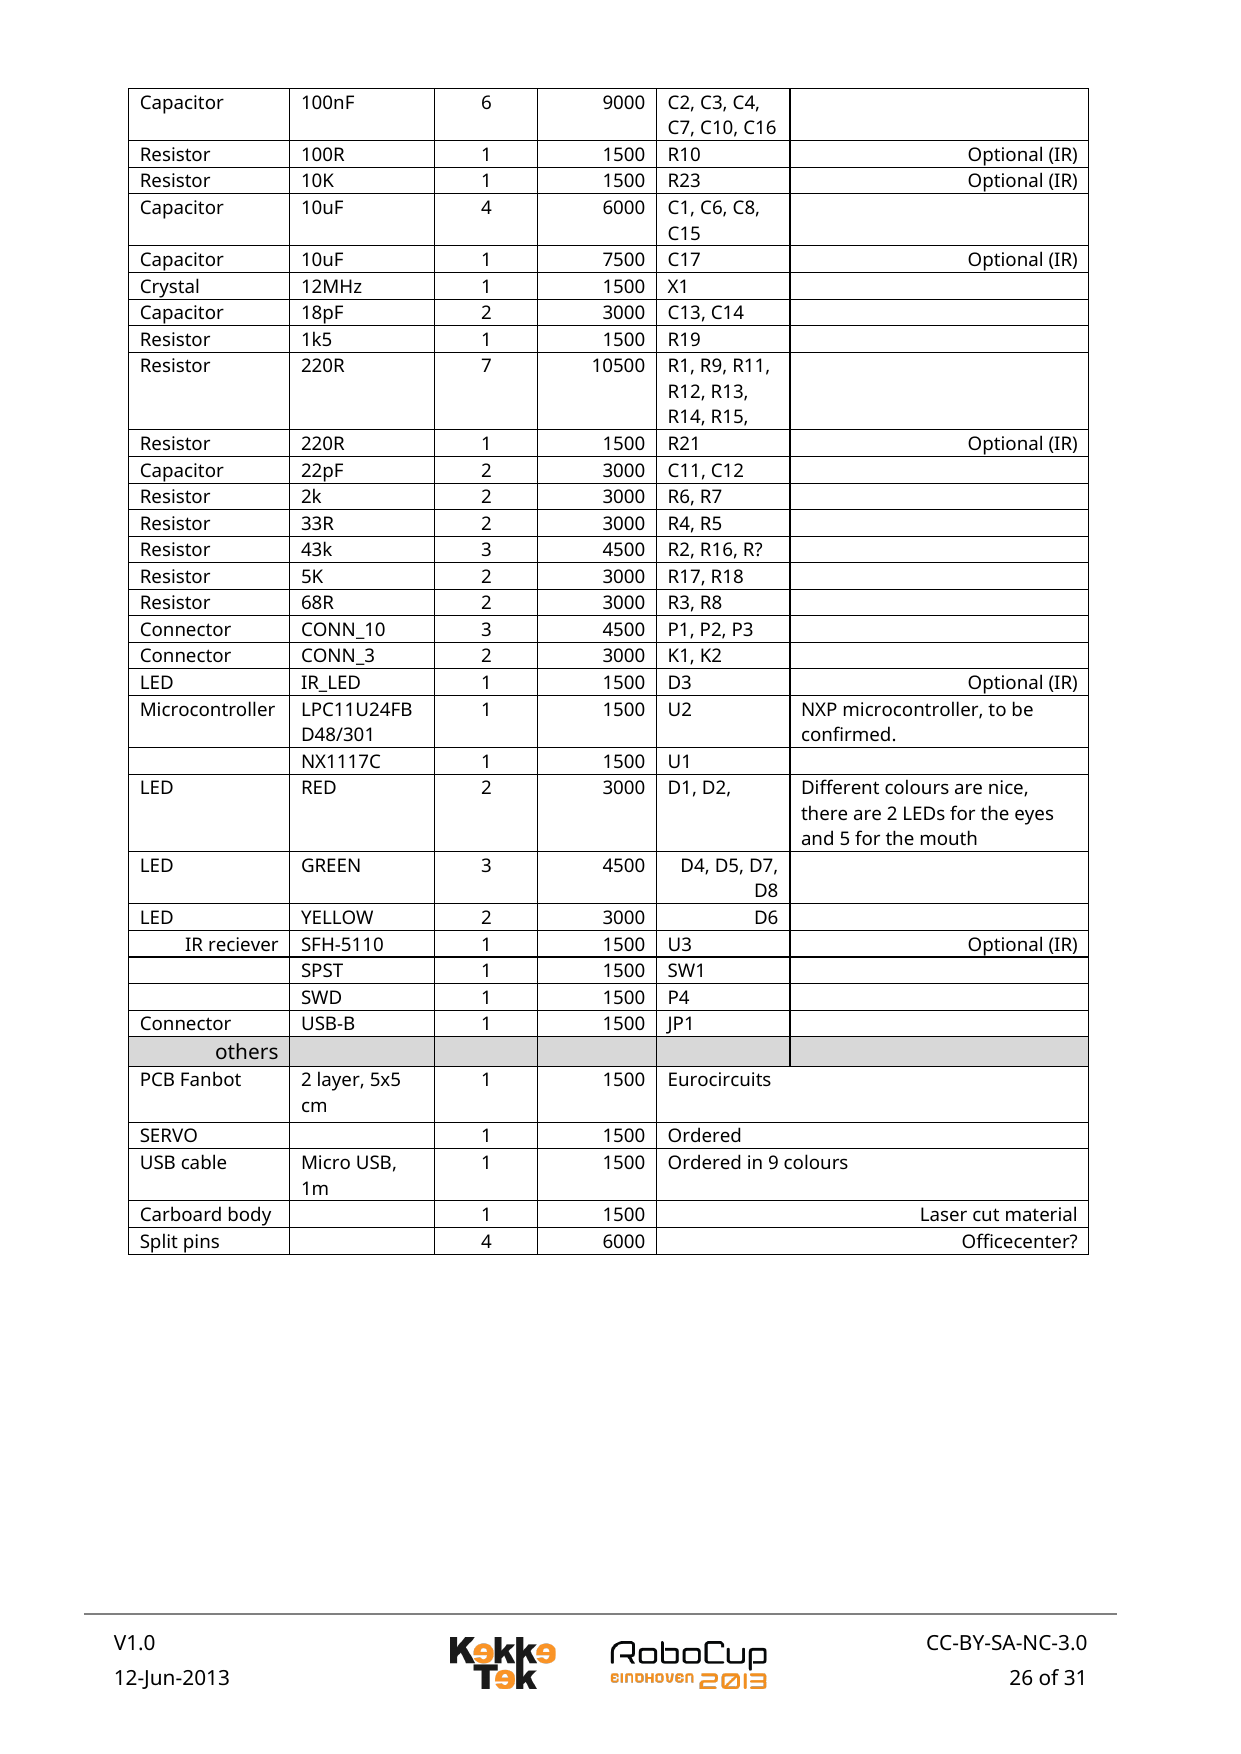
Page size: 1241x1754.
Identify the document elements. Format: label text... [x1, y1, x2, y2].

table_cell 1500 [538, 1201, 656, 1227]
table_cell RED [290, 775, 434, 851]
table_cell 3000 [538, 300, 656, 325]
table_cell 1500 [538, 1011, 656, 1036]
table_cell 1 [435, 246, 537, 272]
table_cell 3000 [538, 590, 656, 615]
table_cell [791, 616, 1088, 642]
table_cell [791, 484, 1088, 509]
table_cell [791, 510, 1088, 536]
table_cell D3 [657, 669, 789, 695]
table_cell 10500 [538, 353, 656, 429]
table_cell 2 [435, 563, 537, 589]
table_cell C2, C3, C4, C7, C10, C16 [657, 89, 789, 140]
table_cell U2 [657, 696, 789, 747]
table_cell LPC11U24FBD48/301 [290, 696, 434, 747]
table_cell 3000 [538, 643, 656, 668]
table_cell CONN_10 [290, 616, 434, 642]
table_cell 12MHz [290, 273, 434, 298]
table_cell JP1 [657, 1011, 789, 1036]
table_cell 1500 [538, 984, 656, 1009]
table_cell [791, 958, 1088, 983]
table_cell [791, 904, 1088, 930]
table_cell 2 [435, 775, 537, 851]
table_cell 1500 [538, 1067, 656, 1122]
table_cell [791, 984, 1088, 1009]
table_cell Laser cut material [657, 1201, 1088, 1227]
table_cell R19 [657, 326, 789, 352]
table_cell 3000 [538, 775, 656, 851]
table_cell 43k [290, 537, 434, 562]
table_cell [791, 852, 1088, 903]
table_cell LED [129, 669, 289, 695]
table_cell 10K [290, 168, 434, 193]
table_cell IR reciever [129, 931, 289, 956]
table_cell 220R [290, 353, 434, 429]
table_cell Eurocircuits [657, 1067, 1088, 1122]
table_cell PCB Fanbot [129, 1067, 289, 1122]
table_cell Ordered [657, 1123, 1088, 1148]
table_cell 1500 [538, 669, 656, 695]
table_cell Connector [129, 1011, 289, 1036]
table_cell 2 layer, 5x5 cm [290, 1067, 434, 1122]
table_cell YELLOW [290, 904, 434, 930]
table_cell 220R [290, 430, 434, 456]
table_cell [791, 537, 1088, 562]
table_cell Resistor [129, 590, 289, 615]
table_cell 1 [435, 1067, 537, 1122]
table_cell 100nF [290, 89, 434, 140]
table_cell Ordered in 9 colours [657, 1149, 1088, 1200]
table_cell [290, 1228, 434, 1253]
table_cell 1500 [538, 748, 656, 773]
picture [610, 1641, 767, 1689]
table_cell 7500 [538, 246, 656, 272]
table_cell Resistor [129, 353, 289, 429]
table_cell 1500 [538, 958, 656, 983]
table_cell SWD [290, 984, 434, 1009]
table_cell P4 [657, 984, 789, 1009]
table_cell Connector [129, 616, 289, 642]
table_cell Crystal [129, 273, 289, 298]
table_cell Capacitor [129, 300, 289, 325]
table_cell 1 [435, 1149, 537, 1200]
table_cell [791, 1011, 1088, 1036]
table_cell Connector [129, 643, 289, 668]
table_cell 1 [435, 273, 537, 298]
table_cell Split pins [129, 1228, 289, 1253]
table_cell [129, 984, 289, 1009]
table_cell NX1117C [290, 748, 434, 773]
table_cell 2 [435, 484, 537, 509]
table_cell USB cable [129, 1149, 289, 1200]
table_cell 2 [435, 300, 537, 325]
table_cell 1 [435, 958, 537, 983]
table_cell Carboard body [129, 1201, 289, 1227]
table_cell 1500 [538, 430, 656, 456]
table_cell 2 [435, 457, 537, 482]
table_cell 4500 [538, 852, 656, 903]
table_cell SW1 [657, 958, 789, 983]
table_cell Different colours are nice, there are 2 LEDs for the eyes and 5 for the mouth [791, 775, 1088, 851]
table_cell NXP microcontroller, to be confirmed. [791, 696, 1088, 747]
picture [450, 1637, 556, 1689]
table_cell C17 [657, 246, 789, 272]
table_cell Capacitor [129, 457, 289, 482]
table_cell 1500 [538, 696, 656, 747]
table_cell 1500 [538, 168, 656, 193]
table_cell R4, R5 [657, 510, 789, 536]
table_cell 7 [435, 353, 537, 429]
table_cell LED [129, 852, 289, 903]
table_cell 4 [435, 1228, 537, 1253]
table_cell [290, 1201, 434, 1227]
table_cell Officecenter? [657, 1228, 1088, 1253]
table_cell Optional (IR) [791, 141, 1088, 167]
table_cell 3000 [538, 563, 656, 589]
table_cell 6000 [538, 1228, 656, 1253]
table_cell [290, 1037, 434, 1066]
table_cell CONN_3 [290, 643, 434, 668]
table_cell C1, C6, C8, C15 [657, 194, 789, 245]
table_cell 10uF [290, 246, 434, 272]
table_cell [791, 748, 1088, 773]
table_cell [791, 273, 1088, 298]
table_cell Resistor [129, 563, 289, 589]
table_cell 1 [435, 1011, 537, 1036]
table_cell P1, P2, P3 [657, 616, 789, 642]
table_cell 2 [435, 904, 537, 930]
table_cell [129, 748, 289, 773]
table_cell [791, 457, 1088, 482]
table_cell [290, 1123, 434, 1148]
table_cell R6, R7 [657, 484, 789, 509]
table_cell 5K [290, 563, 434, 589]
table_cell 1500 [538, 141, 656, 167]
table_cell Resistor [129, 484, 289, 509]
table_cell X1 [657, 273, 789, 298]
table_cell [791, 590, 1088, 615]
table_cell LED [129, 904, 289, 930]
table_cell 1 [435, 696, 537, 747]
table_cell K1, K2 [657, 643, 789, 668]
table_cell 2 [435, 590, 537, 615]
table_cell Resistor [129, 141, 289, 167]
table_cell USB-B [290, 1011, 434, 1036]
table_cell 2 [435, 643, 537, 668]
table_cell [791, 1037, 1088, 1066]
table_cell [791, 300, 1088, 325]
table_cell R23 [657, 168, 789, 193]
table_cell 4 [435, 194, 537, 245]
table_cell Resistor [129, 430, 289, 456]
table_cell D6 [657, 904, 789, 930]
table_cell U1 [657, 748, 789, 773]
table_cell 10uF [290, 194, 434, 245]
table_cell C13, C14 [657, 300, 789, 325]
table_cell 1500 [538, 931, 656, 956]
table_cell 1 [435, 141, 537, 167]
table_cell 6000 [538, 194, 656, 245]
table_cell 4500 [538, 616, 656, 642]
table_cell 2 [435, 510, 537, 536]
table_cell LED [129, 775, 289, 851]
table_cell [791, 194, 1088, 245]
table_cell D4, D5, D7, D8 [657, 852, 789, 903]
table_cell 2k [290, 484, 434, 509]
table_cell [791, 326, 1088, 352]
table_cell R10 [657, 141, 789, 167]
table_cell 4500 [538, 537, 656, 562]
table_cell 9000 [538, 89, 656, 140]
table_cell [791, 563, 1088, 589]
table_cell Resistor [129, 168, 289, 193]
table_cell D1, D2, [657, 775, 789, 851]
table_cell SPST [290, 958, 434, 983]
table_cell [129, 958, 289, 983]
table_cell 1500 [538, 1149, 656, 1200]
table_cell 3000 [538, 510, 656, 536]
table_cell 3 [435, 852, 537, 903]
table_cell 100R [290, 141, 434, 167]
table_cell 1 [435, 168, 537, 193]
table_cell R21 [657, 430, 789, 456]
table_cell 3000 [538, 457, 656, 482]
table_cell [435, 1037, 537, 1066]
table_cell Optional (IR) [791, 246, 1088, 272]
table_cell 3 [435, 537, 537, 562]
table_cell Resistor [129, 510, 289, 536]
table_cell 1k5 [290, 326, 434, 352]
table_cell [791, 353, 1088, 429]
table_cell [791, 643, 1088, 668]
table_cell SERVO [129, 1123, 289, 1148]
table_cell R17, R18 [657, 563, 789, 589]
table_cell 1500 [538, 326, 656, 352]
table_cell [538, 1037, 656, 1066]
table_cell IR_LED [290, 669, 434, 695]
table_cell 3000 [538, 904, 656, 930]
table_cell Optional (IR) [791, 669, 1088, 695]
table_cell [657, 1037, 789, 1066]
table_cell 22pF [290, 457, 434, 482]
table_cell 33R [290, 510, 434, 536]
table_cell 1 [435, 430, 537, 456]
table_cell C11, C12 [657, 457, 789, 482]
table_cell Resistor [129, 537, 289, 562]
table_cell 18pF [290, 300, 434, 325]
table_cell Resistor [129, 326, 289, 352]
table_cell Micro USB, 1m [290, 1149, 434, 1200]
table_cell 6 [435, 89, 537, 140]
table_cell GREEN [290, 852, 434, 903]
table_cell others [129, 1037, 289, 1066]
table_cell 1 [435, 931, 537, 956]
table_cell R1, R9, R11, R12, R13, R14, R15, [657, 353, 789, 429]
table_cell SFH-5110 [290, 931, 434, 956]
table_cell Capacitor [129, 89, 289, 140]
table_cell 3000 [538, 484, 656, 509]
table_cell 1500 [538, 273, 656, 298]
table_cell 1 [435, 1201, 537, 1227]
table_cell 1500 [538, 1123, 656, 1148]
table_cell 3 [435, 616, 537, 642]
table_cell Microcontroller [129, 696, 289, 747]
table_cell U3 [657, 931, 789, 956]
table_cell 1 [435, 326, 537, 352]
table_cell Optional (IR) [791, 168, 1088, 193]
table_cell Optional (IR) [791, 430, 1088, 456]
table_cell R3, R8 [657, 590, 789, 615]
table_cell Optional (IR) [791, 931, 1088, 956]
table_cell 68R [290, 590, 434, 615]
table_cell Capacitor [129, 194, 289, 245]
table_cell [791, 89, 1088, 140]
table_cell 1 [435, 748, 537, 773]
table_cell Capacitor [129, 246, 289, 272]
table_cell 1 [435, 1123, 537, 1148]
table_cell 1 [435, 984, 537, 1009]
table_cell 1 [435, 669, 537, 695]
table_cell R2, R16, R? [657, 537, 789, 562]
